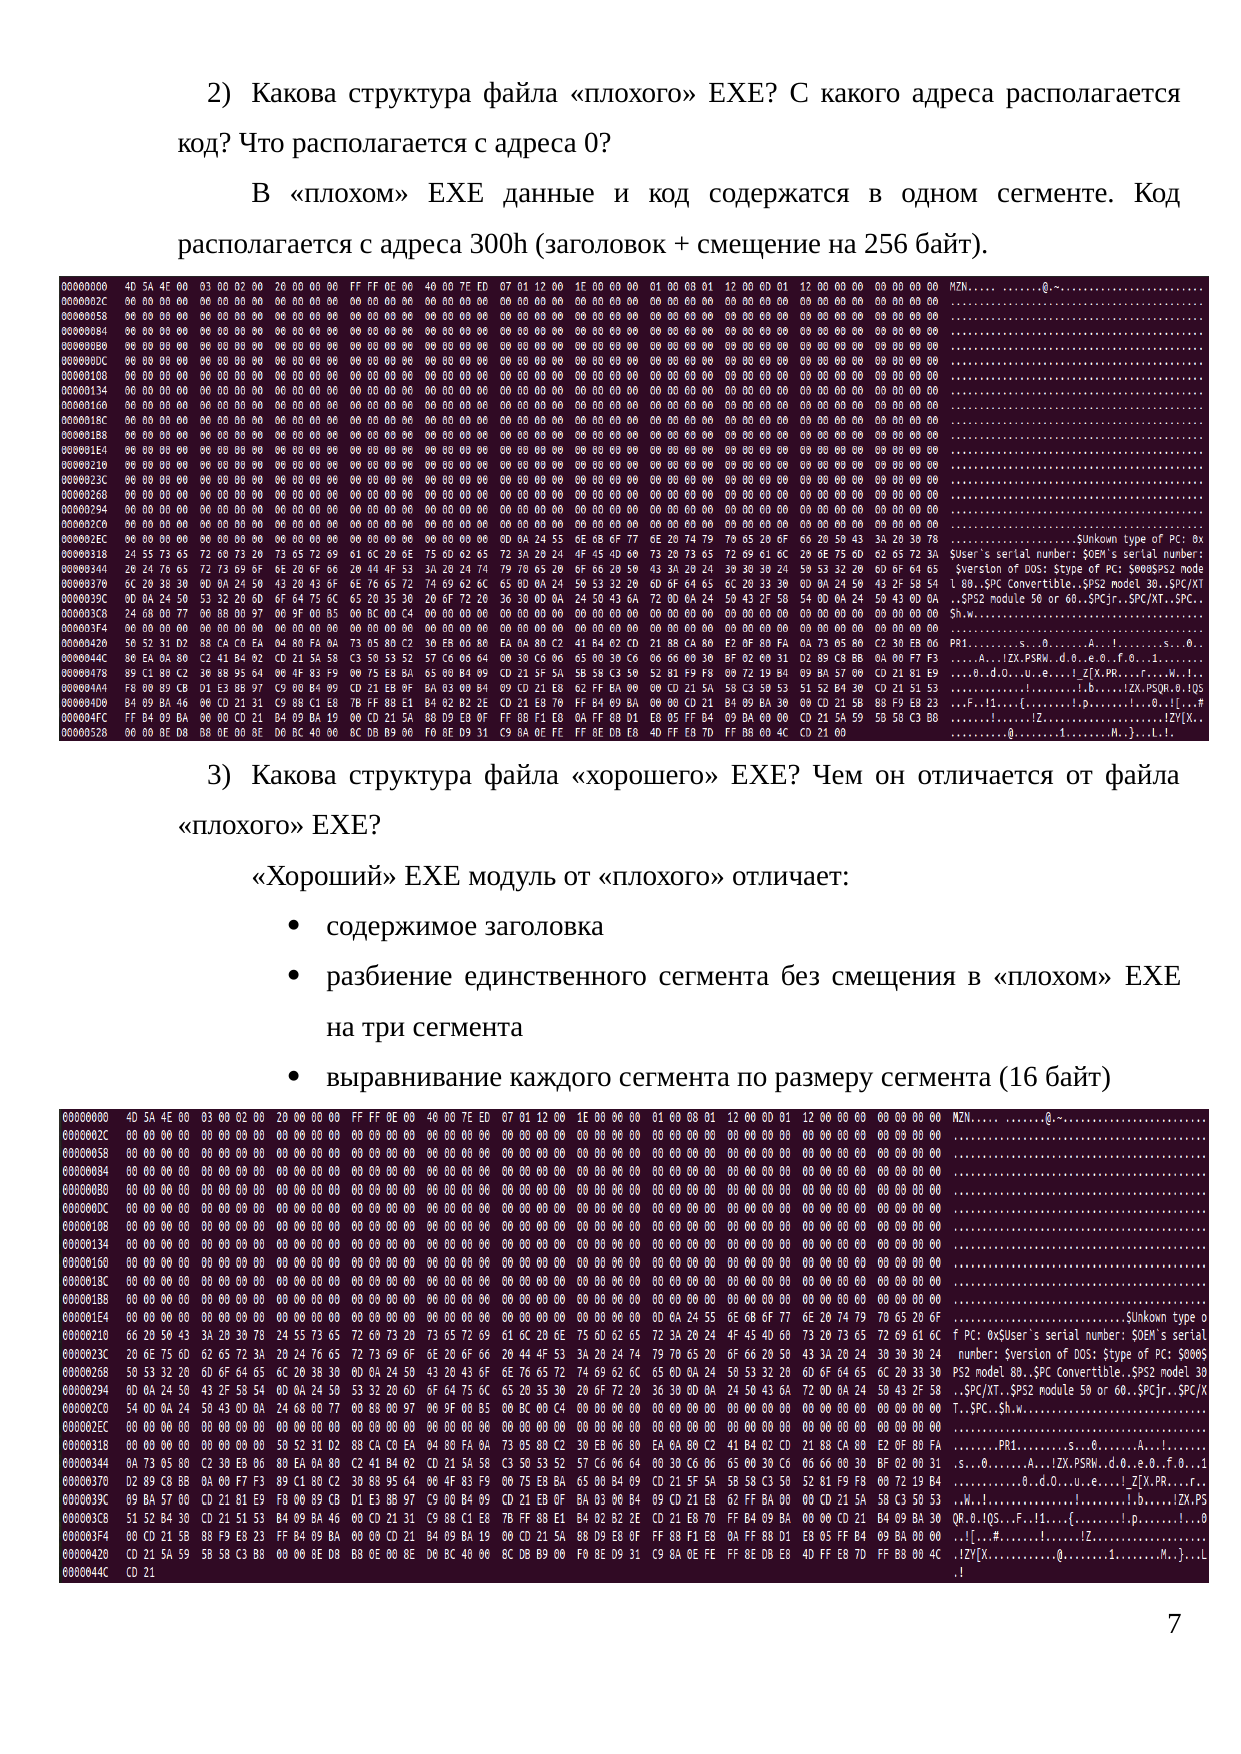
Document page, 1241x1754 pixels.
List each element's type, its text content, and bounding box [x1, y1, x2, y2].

list выравнивание каждого сегмента по размеру сегмента (16 байт) [288, 1059, 1181, 1093]
list Какова структура файла «плохого» EXE? С какого адреса располагается код? Что располагается с адреса 0? [177, 75, 1181, 159]
list Какова структура файла «хорошего» EXE? Чем он отличается от файла «плохого» EXE? [177, 757, 1181, 841]
text В «плохом» EXE данные и код содержатся в одном сегменте. Код располагается с адреса 300h (заголовок + смещение на 256 байт). [177, 176, 1181, 259]
list разбиение единственного сегмента без смещения в «плохом» EXE на три сегмента [288, 958, 1181, 1042]
list содержимое заголовка [288, 908, 1181, 942]
text «Хороший» EXE модуль от «плохого» отличает: [177, 858, 1181, 891]
